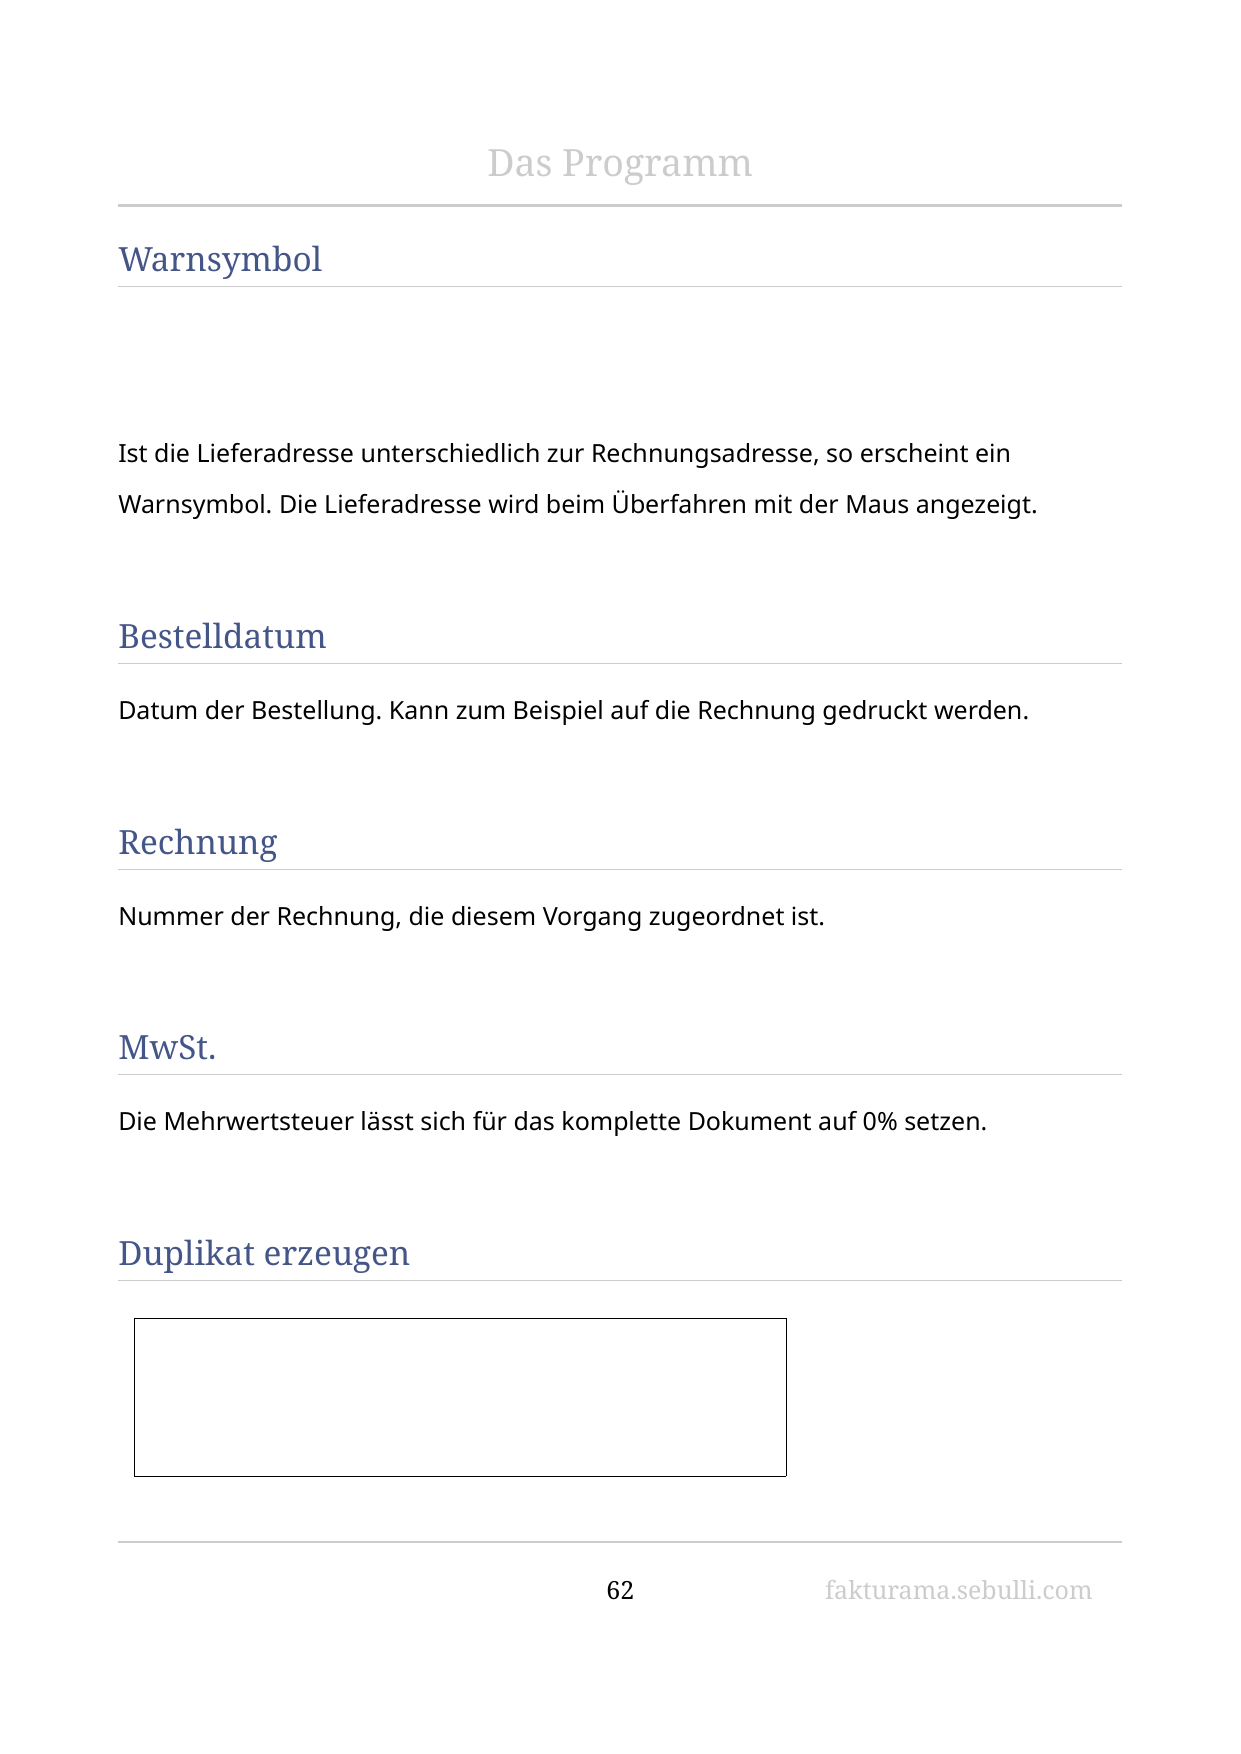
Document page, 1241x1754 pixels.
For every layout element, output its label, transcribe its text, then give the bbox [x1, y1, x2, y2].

subtitle Rechnung [118, 818, 1122, 869]
subtitle Bestelldatum [118, 613, 1122, 663]
subtitle MwSt. [118, 1024, 1122, 1074]
text Die Mehrwertsteuer lässt sich für das komplette Dokument auf 0% setzen. [118, 1104, 1122, 1138]
text Datum der Bestellung. Kann zum Beispiel auf die Rechnung gedruckt werden. [118, 692, 1122, 726]
subtitle Warnsymbol [118, 236, 1122, 286]
subtitle Duplikat erzeugen [118, 1230, 1122, 1280]
text Nummer der Rechnung, die diesem Vorgang zugeordnet ist. [118, 898, 1122, 932]
text Ist die Lieferadresse unterschiedlich zur Rechnungsadresse, so erscheint ein Warnsymbol. Die Lieferadresse wird beim Überfahren mit der Maus angezeigt. [118, 436, 1122, 521]
